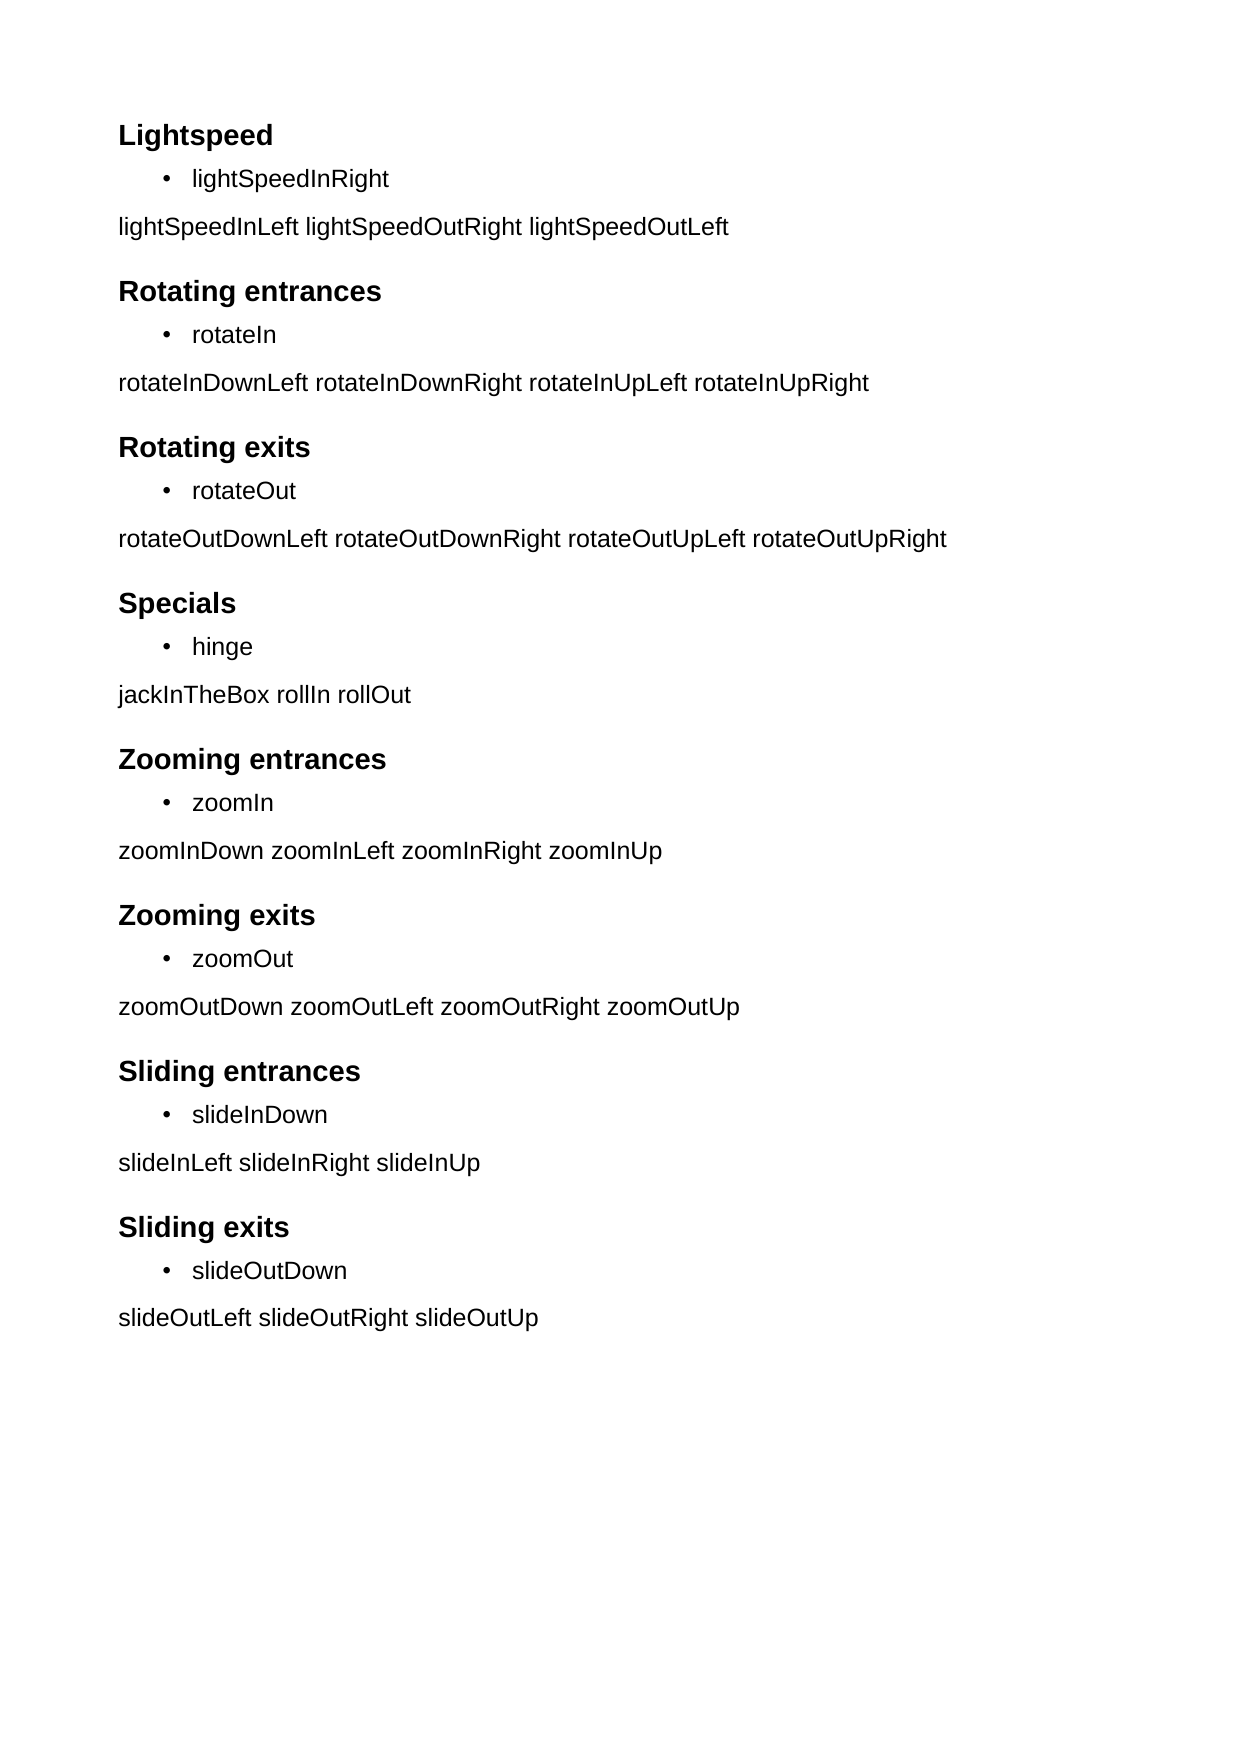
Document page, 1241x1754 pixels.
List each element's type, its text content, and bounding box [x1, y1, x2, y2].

list lightSpeedInRight [162, 164, 1122, 193]
subtitle Sliding entrances [118, 1054, 1122, 1087]
list slideOutDown [162, 1256, 1122, 1284]
subtitle Zooming entrances [118, 742, 1122, 775]
subtitle Sliding exits [118, 1210, 1122, 1243]
subtitle Rotating exits [118, 430, 1122, 463]
text zoomInDown zoomInLeft zoomInRight zoomInUp [118, 836, 1122, 864]
list rotateOut [162, 476, 1122, 505]
text slideInLeft slideInRight slideInUp [118, 1147, 1122, 1176]
subtitle Lightspeed [118, 118, 1122, 152]
subtitle Rotating entrances [118, 274, 1122, 308]
text jackInTheBox rollIn rollOut [118, 680, 1122, 708]
text lightSpeedInLeft lightSpeedOutRight lightSpeedOutLeft [118, 212, 1122, 241]
list rotateIn [162, 320, 1122, 349]
text slideOutLeft slideOutRight slideOutUp [118, 1303, 1122, 1332]
text rotateOutDownLeft rotateOutDownRight rotateOutUpLeft rotateOutUpRight [118, 524, 1122, 552]
list zoomIn [162, 788, 1122, 817]
subtitle Specials [118, 586, 1122, 619]
subtitle Zooming exits [118, 898, 1122, 931]
text zoomOutDown zoomOutLeft zoomOutRight zoomOutUp [118, 992, 1122, 1020]
text rotateInDownLeft rotateInDownRight rotateInUpLeft rotateInUpRight [118, 368, 1122, 397]
list slideInDown [162, 1100, 1122, 1129]
list hinge [162, 632, 1122, 661]
list zoomOut [162, 944, 1122, 973]
